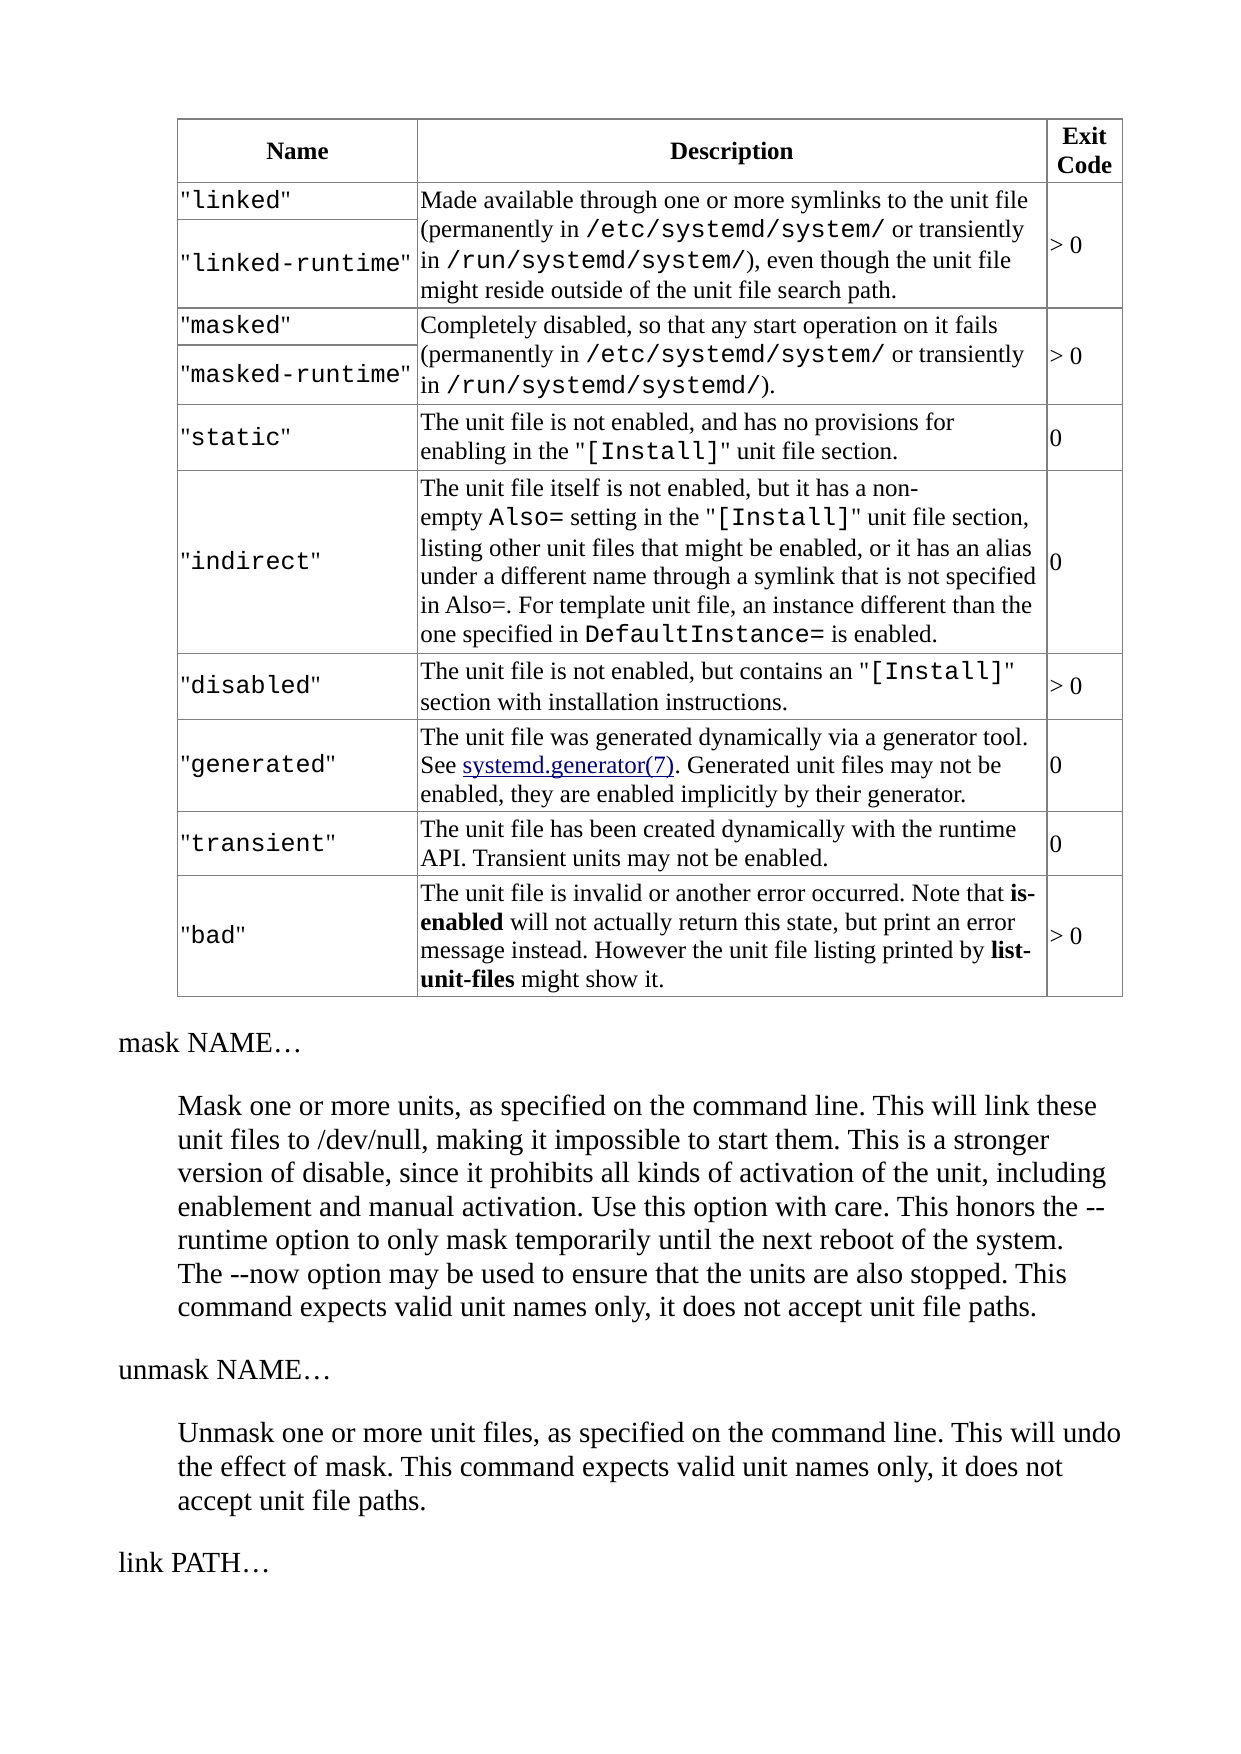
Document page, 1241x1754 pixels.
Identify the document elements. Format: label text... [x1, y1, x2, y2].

subtitle unmask NAME… [118, 1352, 1122, 1386]
table_cell The unit file is not enabled, and has no provisions for enabling in the "[Install]" unit file section. [418, 405, 1046, 470]
table_cell "transient" [178, 812, 417, 875]
list Mask one or more units, as specified on the command line. This will link these unit files to /dev/null, making it impossible to start them. This is a stronger version of disable, since it prohibits all kinds of activation of the unit, including enablement and manual activation. Use this option with care. This honors the --runtime option to only mask temporarily until the next reboot of the system. The --now option may be used to ensure that the units are also stopped. This command expects valid unit names only, it does not accept unit file paths. [177, 1088, 1122, 1323]
table_cell The unit file is not enabled, but contains an "[Install]" section with installation instructions. [418, 654, 1046, 718]
table_cell "disabled" [178, 654, 417, 718]
table_cell "linked-runtime" [178, 220, 417, 307]
table_header Description [418, 120, 1046, 182]
table_cell "static" [178, 405, 417, 470]
table_cell Made available through one or more symlinks to the unit file (permanently in /etc/systemd/system/ or transiently in /run/systemd/system/), even though the unit file might reside outside of the unit file search path. [418, 183, 1046, 307]
table_cell > 0 [1048, 876, 1122, 996]
table_cell The unit file was generated dynamically via a generator tool. See systemd.generator(7). Generated unit files may not be enabled, they are enabled implicitly by their generator. [418, 720, 1046, 811]
table_cell The unit file is invalid or another error occurred. Note that is-enabled will not actually return this state, but print an error message instead. However the unit file listing printed by list-unit-files might show it. [418, 876, 1046, 996]
table_cell 0 [1048, 405, 1122, 470]
table_cell "linked" [178, 183, 417, 219]
table_cell "bad" [178, 876, 417, 996]
table_cell 0 [1048, 471, 1122, 653]
subtitle link PATH… [118, 1546, 1122, 1579]
table_cell > 0 [1048, 309, 1122, 404]
table_header Name [178, 120, 417, 182]
table_cell Completely disabled, so that any start operation on it fails (permanently in /etc/systemd/system/ or transiently in /run/systemd/systemd/). [418, 309, 1046, 404]
table_cell "masked-runtime" [178, 346, 417, 404]
table_header Exit Code [1048, 120, 1122, 182]
subtitle mask NAME… [118, 1025, 1122, 1059]
table_cell > 0 [1048, 183, 1122, 307]
table_cell > 0 [1048, 654, 1122, 718]
table_cell 0 [1048, 812, 1122, 875]
table_cell "generated" [178, 720, 417, 811]
table_cell 0 [1048, 720, 1122, 811]
table_cell The unit file itself is not enabled, but it has a non-empty Also= setting in the "[Install]" unit file section, listing other unit files that might be enabled, or it has an alias under a different name through a symlink that is not specified in Also=. For template unit file, an instance different than the one specified in DefaultInstance= is enabled. [418, 471, 1046, 653]
table_cell "indirect" [178, 471, 417, 653]
table_cell "masked" [178, 309, 417, 344]
list Unmask one or more unit files, as specified on the command line. This will undo the effect of mask. This command expects valid unit names only, it does not accept unit file paths. [177, 1416, 1122, 1516]
table_cell The unit file has been created dynamically with the runtime API. Transient units may not be enabled. [418, 812, 1046, 875]
